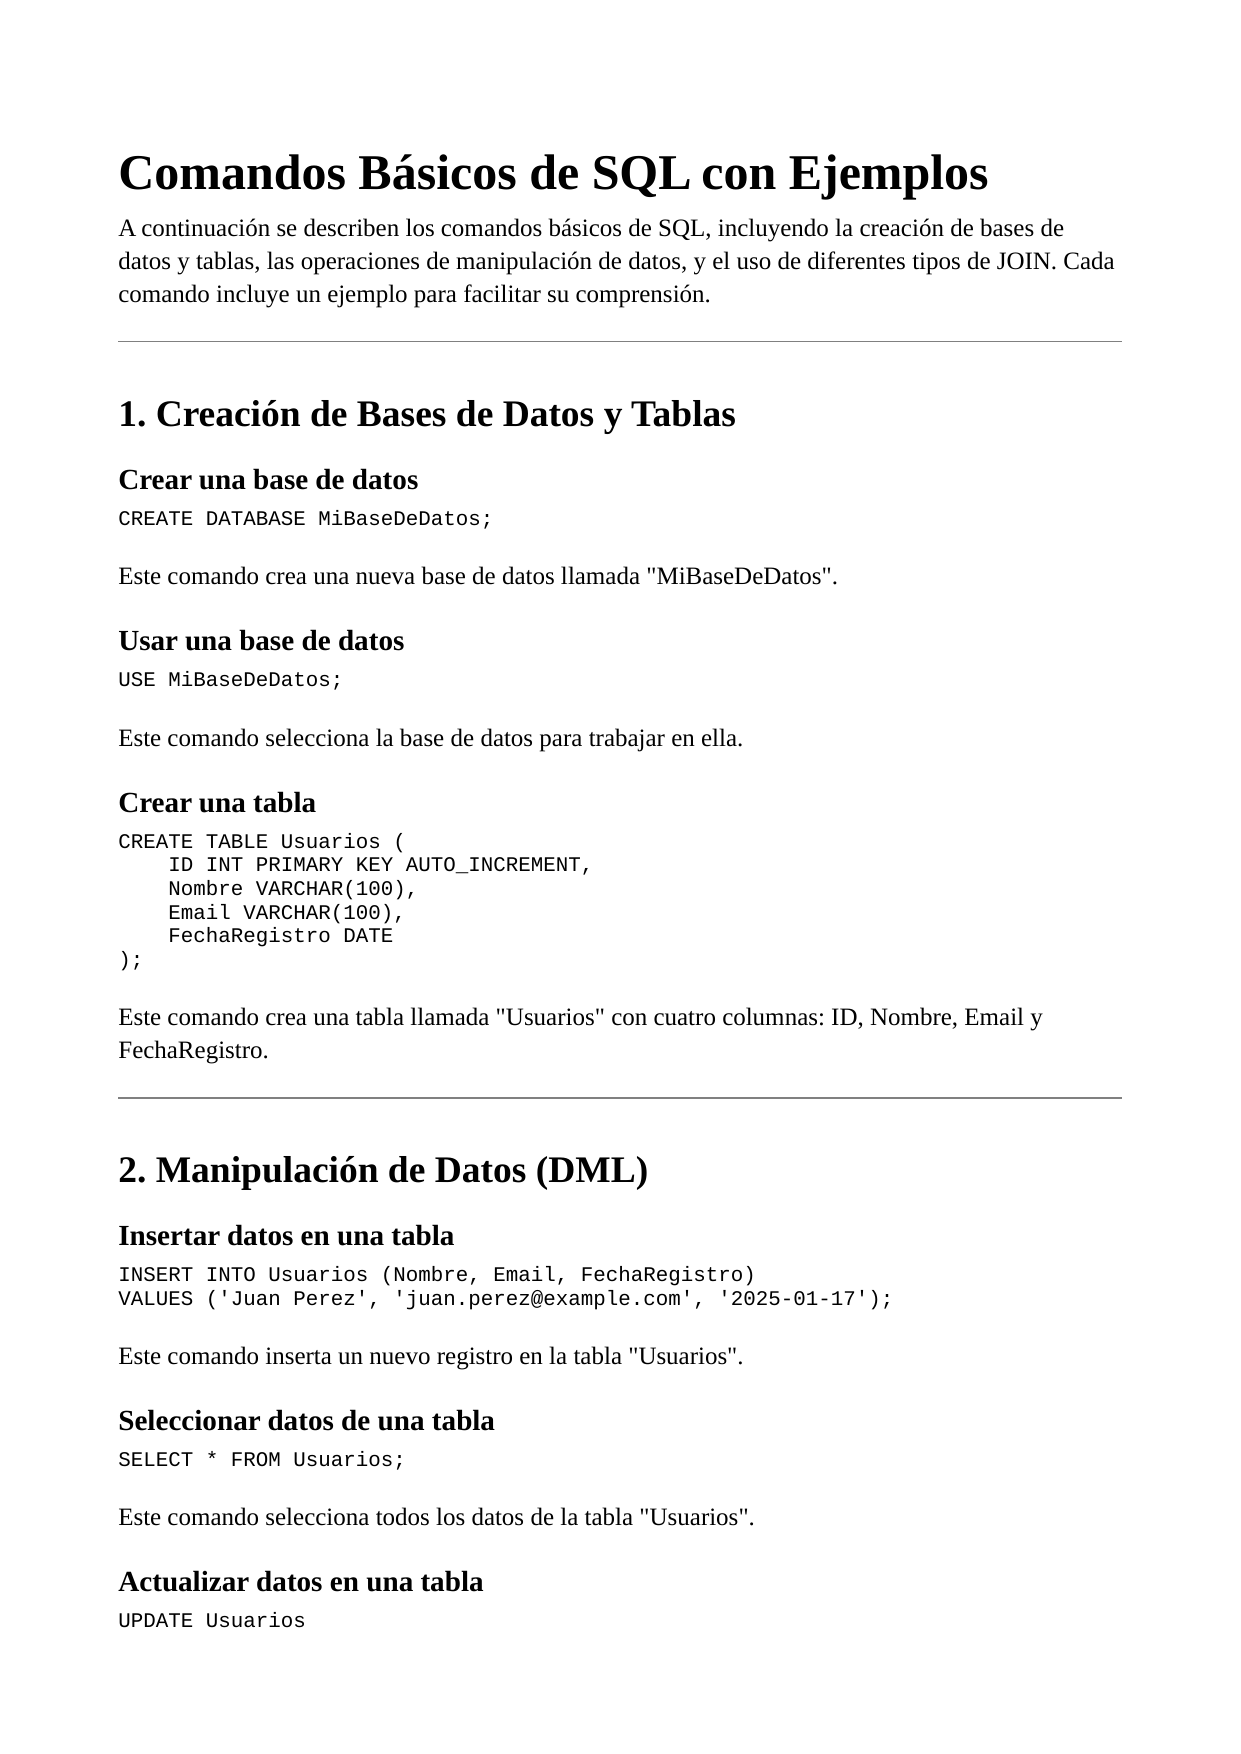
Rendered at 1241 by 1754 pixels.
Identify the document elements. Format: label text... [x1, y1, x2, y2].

text A continuación se describen los comandos básicos de SQL, incluyendo la creación de bases de datos y tablas, las operaciones de manipulación de datos, y el uso de diferentes tipos de JOIN. Cada comando incluye un ejemplo para facilitar su comprensión. [118, 213, 1122, 308]
subtitle Usar una base de datos [118, 623, 1122, 657]
subtitle 1. Creación de Bases de Datos y Tablas [118, 392, 1122, 435]
subtitle Seleccionar datos de una tabla [118, 1403, 1122, 1437]
text UPDATE Usuarios [118, 1611, 1122, 1634]
subtitle Actualizar datos en una tabla [118, 1564, 1122, 1598]
text Email VARCHAR(100), [118, 902, 1122, 925]
text FechaRegistro DATE [118, 925, 1122, 949]
text INSERT INTO Usuarios (Nombre, Email, FechaRegistro) [118, 1264, 1122, 1288]
text VALUES ('Juan Perez', 'juan.perez@example.com', '2025-01-17'); [118, 1288, 1122, 1311]
subtitle Crear una tabla [118, 785, 1122, 818]
subtitle 2. Manipulación de Datos (DML) [118, 1148, 1122, 1191]
text Nombre VARCHAR(100), [118, 878, 1122, 902]
text USE MiBaseDeDatos; [118, 669, 1122, 693]
text Este comando selecciona todos los datos de la tabla "Usuarios". [118, 1502, 1122, 1531]
text ID INT PRIMARY KEY AUTO_INCREMENT, [118, 854, 1122, 878]
text CREATE TABLE Usuarios ( [118, 831, 1122, 854]
text Este comando crea una nueva base de datos llamada "MiBaseDeDatos". [118, 561, 1122, 590]
subtitle Crear una base de datos [118, 462, 1122, 496]
text Este comando selecciona la base de datos para trabajar en ella. [118, 723, 1122, 751]
text Este comando crea una tabla llamada "Usuarios" con cuatro columnas: ID, Nombre, Email y FechaRegistro. [118, 1002, 1122, 1064]
text SELECT * FROM Usuarios; [118, 1449, 1122, 1473]
text ); [118, 949, 1122, 973]
text CREATE DATABASE MiBaseDeDatos; [118, 508, 1122, 532]
text Este comando inserta un nuevo registro en la tabla "Usuarios". [118, 1341, 1122, 1370]
subtitle Comandos Básicos de SQL con Ejemplos [118, 143, 1122, 201]
subtitle Insertar datos en una tabla [118, 1218, 1122, 1252]
